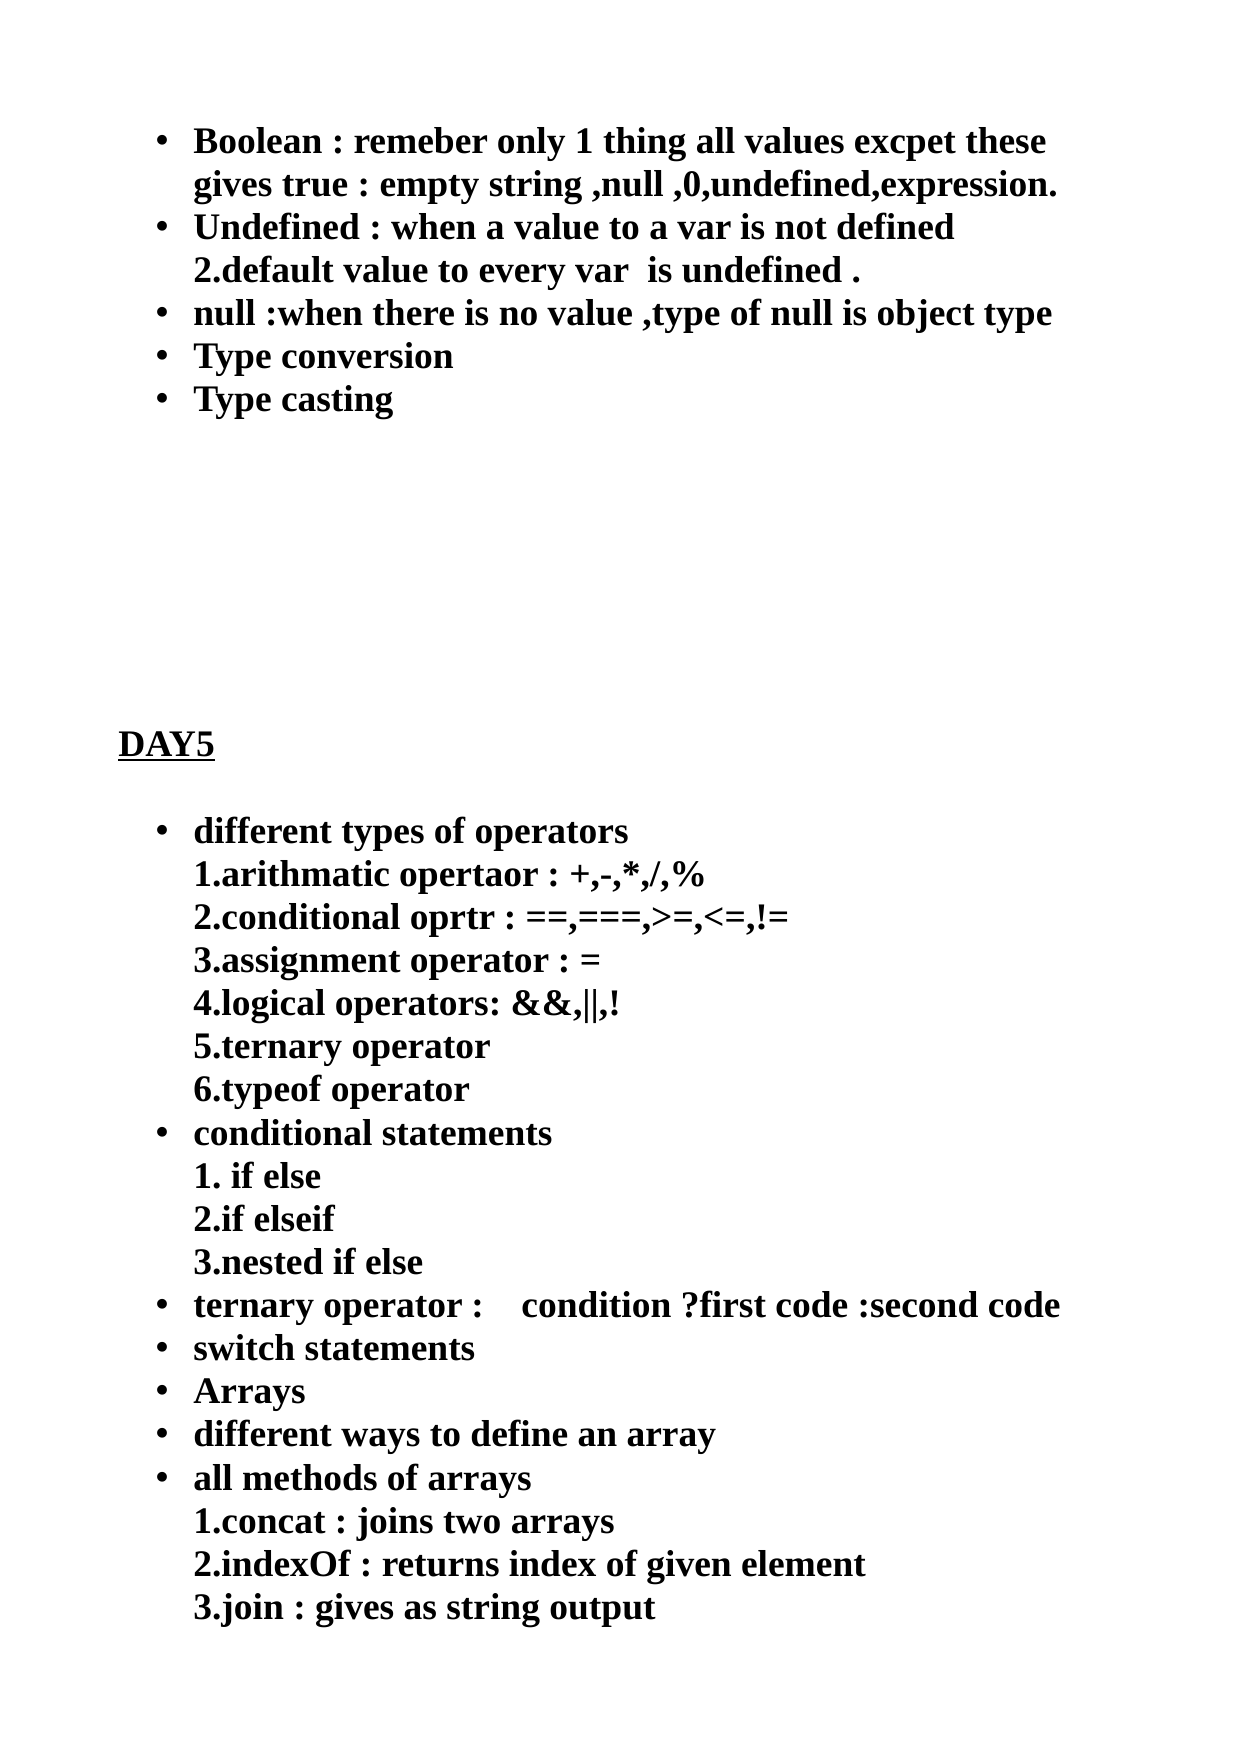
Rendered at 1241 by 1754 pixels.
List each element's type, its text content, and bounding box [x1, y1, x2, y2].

list 2.indexOf : returns index of given element [156, 1541, 1122, 1584]
list conditional statements [156, 1110, 1122, 1153]
list null :when there is no value ,type of null is object type [156, 291, 1122, 334]
text DAY5 [118, 722, 1122, 765]
list 3.join : gives as string output [156, 1584, 1122, 1627]
list 3.nested if else [156, 1239, 1122, 1282]
list 2.if elseif [156, 1196, 1122, 1239]
list 5.ternary operator [156, 1024, 1122, 1067]
list Arrays [156, 1369, 1122, 1412]
list Undefined : when a value to a var is not defined [156, 204, 1122, 247]
list ternary operator : condition ?first code :second code [156, 1282, 1122, 1326]
list Type conversion [156, 334, 1122, 377]
list 4.logical operators: &&,||,! [156, 981, 1122, 1024]
list different types of operators [156, 808, 1122, 851]
list switch statements [156, 1326, 1122, 1369]
list Type casting [156, 377, 1122, 420]
list 1.concat : joins two arrays [156, 1498, 1122, 1541]
list Boolean : remeber only 1 thing all values excpet these gives true : empty string ,null ,0,undefined,expression. [156, 118, 1122, 204]
list 6.typeof operator [156, 1067, 1122, 1110]
list different ways to define an array [156, 1412, 1122, 1455]
list all methods of arrays [156, 1455, 1122, 1498]
list 2.default value to every var is undefined . [156, 247, 1122, 291]
list 1.arithmatic opertaor : +,-,*,/,% [156, 851, 1122, 894]
list 3.assignment operator : = [156, 937, 1122, 981]
list 2.conditional oprtr : ==,===,>=,<=,!= [156, 894, 1122, 937]
list 1. if else [156, 1153, 1122, 1196]
